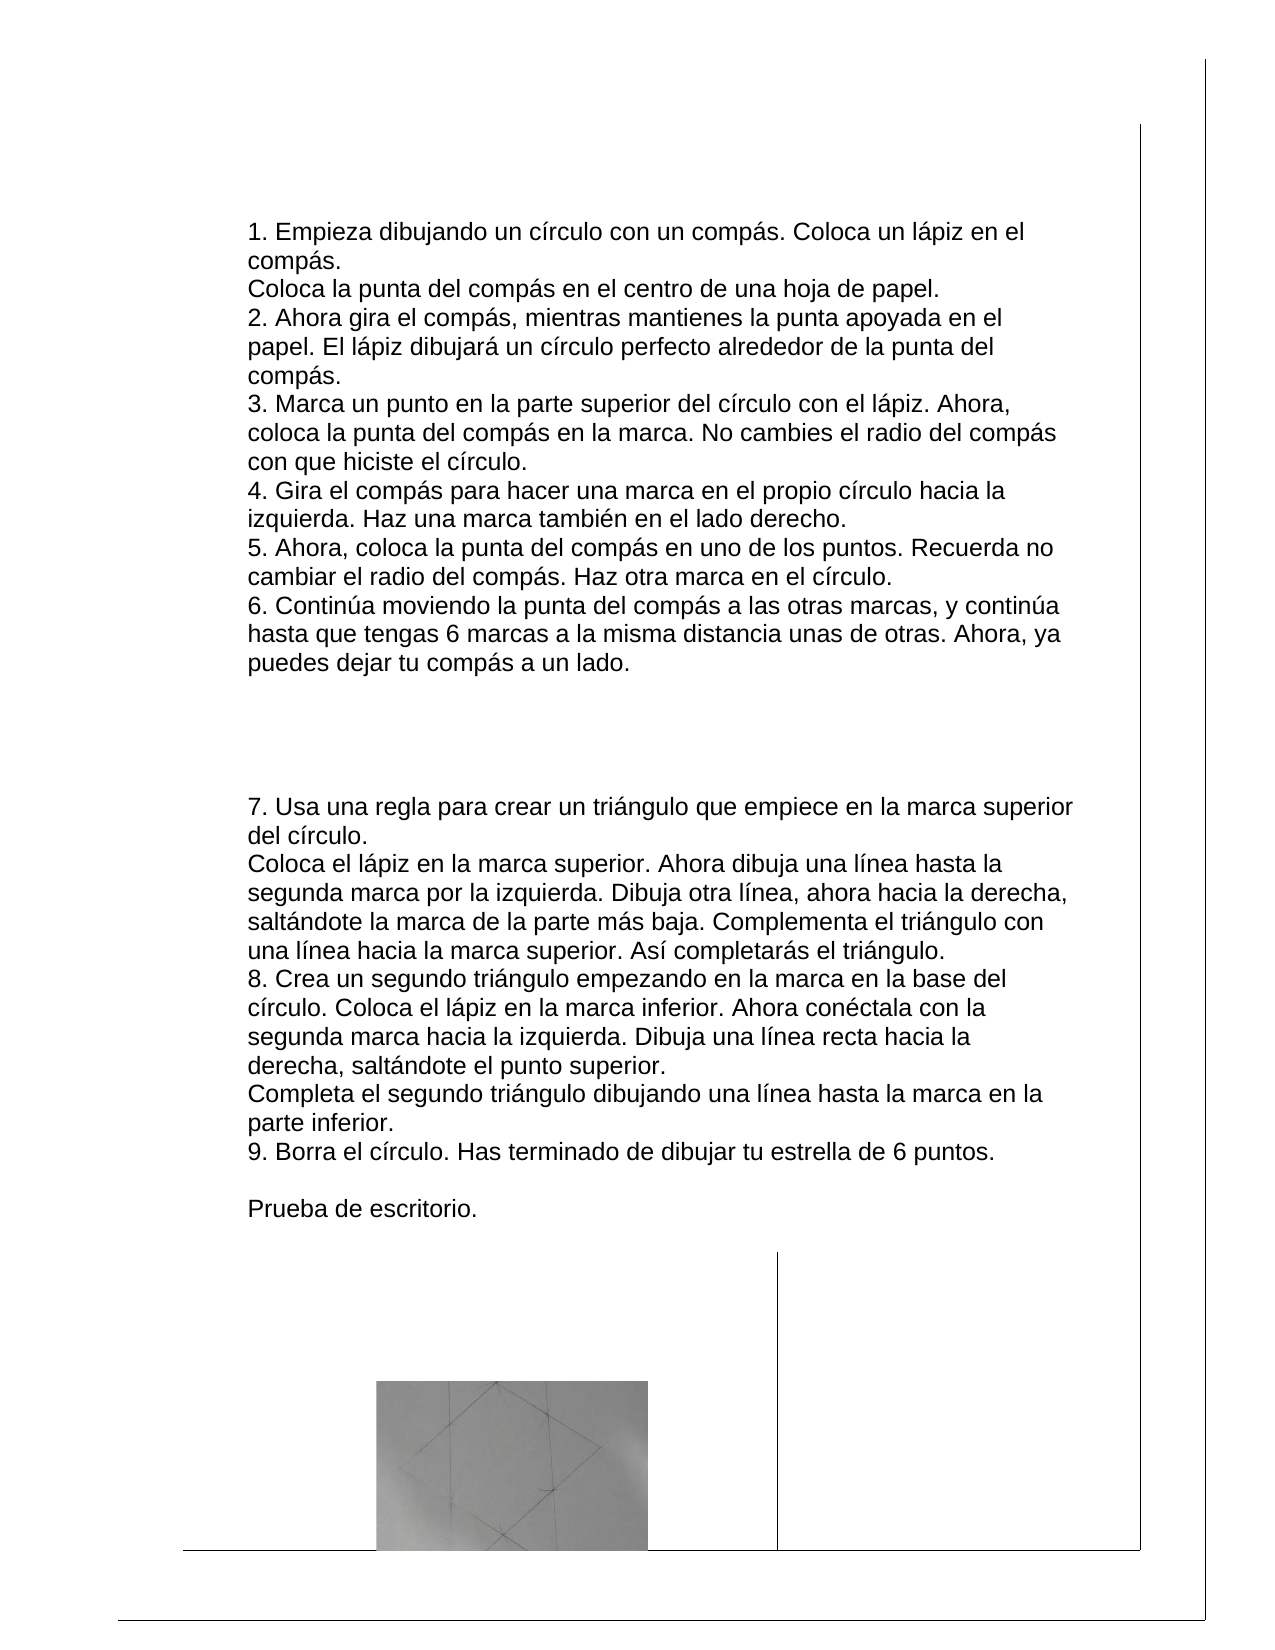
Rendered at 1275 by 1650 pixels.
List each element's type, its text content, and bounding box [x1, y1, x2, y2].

text 2. Ahora gira el compás, mientras mantienes la punta apoyada en el papel. El lápiz dibujará un círculo perfecto alrededor de la punta del compás. [183, 303, 1140, 389]
text 1. Empieza dibujando un círculo con un compás. Coloca un lápiz en el compás. [183, 217, 1140, 274]
text 9. Borra el círculo. Has terminado de dibujar tu estrella de 6 puntos. [183, 1137, 1140, 1166]
text 5. Ahora, coloca la punta del compás en uno de los puntos. Recuerda no cambiar el radio del compás. Haz otra marca en el círculo. [183, 533, 1140, 591]
text Coloca la punta del compás en el centro de una hoja de papel. [183, 274, 1140, 303]
text Prueba de escritorio. [183, 1194, 1140, 1223]
text 3. Marca un punto en la parte superior del círculo con el lápiz. Ahora, coloca la punta del compás en la marca. No cambies el radio del compás con que hiciste el círculo. [183, 389, 1140, 476]
text 4. Gira el compás para hacer una marca en el propio círculo hacia la izquierda. Haz una marca también en el lado derecho. [183, 476, 1140, 533]
text Coloca el lápiz en la marca superior. Ahora dibuja una línea hasta la segunda marca por la izquierda. Dibuja otra línea, ahora hacia la derecha, saltándote la marca de la parte más baja. Complementa el triángulo con una línea hacia la marca superior. Así completarás el triángulo. [183, 849, 1140, 964]
text 8. Crea un segundo triángulo empezando en la marca en la base del círculo. Coloca el lápiz en la marca inferior. Ahora conéctala con la segunda marca hacia la izquierda. Dibuja una línea recta hacia la derecha, saltándote el punto superior. [183, 964, 1140, 1079]
text 6. Continúa moviendo la punta del compás a las otras marcas, y continúa hasta que tengas 6 marcas a la misma distancia unas de otras. Ahora, ya puedes dejar tu compás a un lado. [183, 591, 1140, 677]
text 7. Usa una regla para crear un triángulo que empiece en la marca superior del círculo. [183, 792, 1140, 849]
text Completa el segundo triángulo dibujando una línea hasta la marca en la parte inferior. [183, 1079, 1140, 1137]
